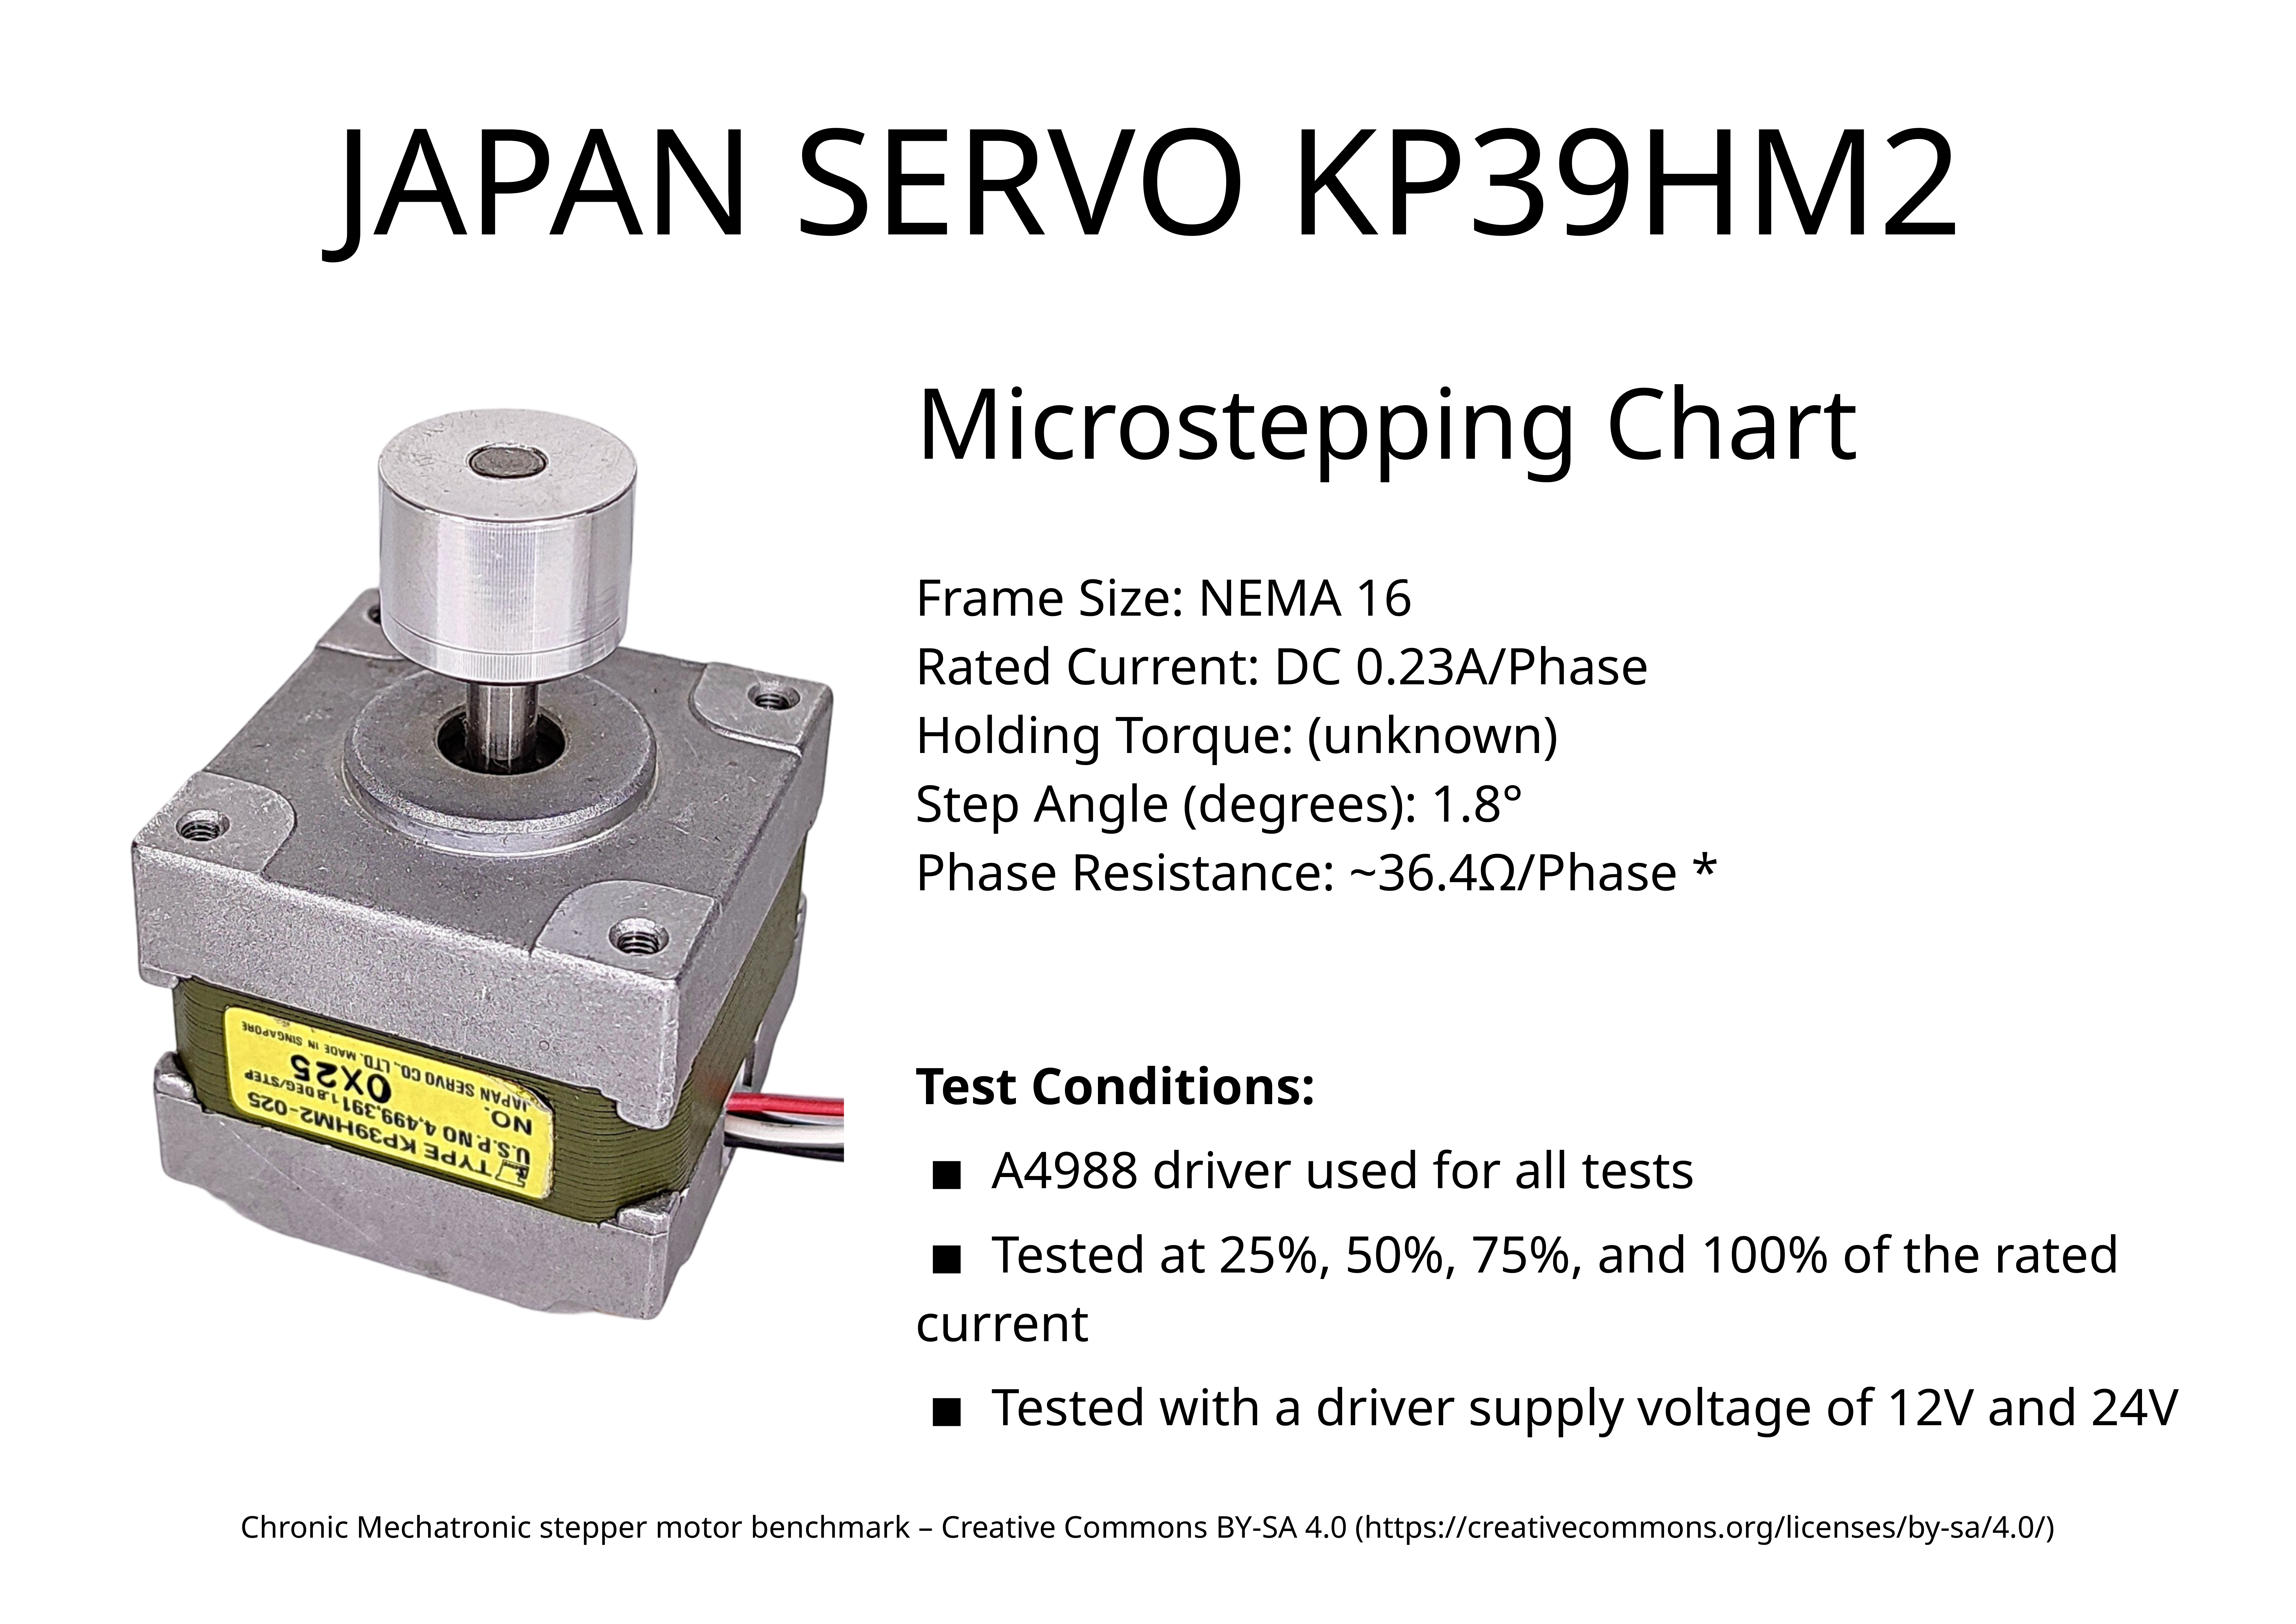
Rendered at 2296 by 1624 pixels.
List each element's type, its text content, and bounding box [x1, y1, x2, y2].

text ◾ Tested at 25%, 50%, 75%, and 100% of the rated current [915, 1219, 2219, 1356]
text Step Angle (degrees): 1.8° [915, 768, 2219, 836]
text Test Conditions: [915, 1050, 2219, 1119]
text ◾ Tested with a driver supply voltage of 12V and 24V [915, 1372, 2219, 1440]
text Frame Size: NEMA 16 [915, 562, 2219, 630]
text Holding Torque: (unknown) [915, 699, 2219, 768]
text Microstepping Chart [915, 354, 2219, 488]
text Phase Resistance: ~36.4Ω/Phase * [915, 836, 2219, 905]
text ◾ A4988 driver used for all tests [915, 1135, 2219, 1203]
picture [56, 331, 844, 1402]
text Rated Current: DC 0.23A/Phase [915, 630, 2219, 699]
